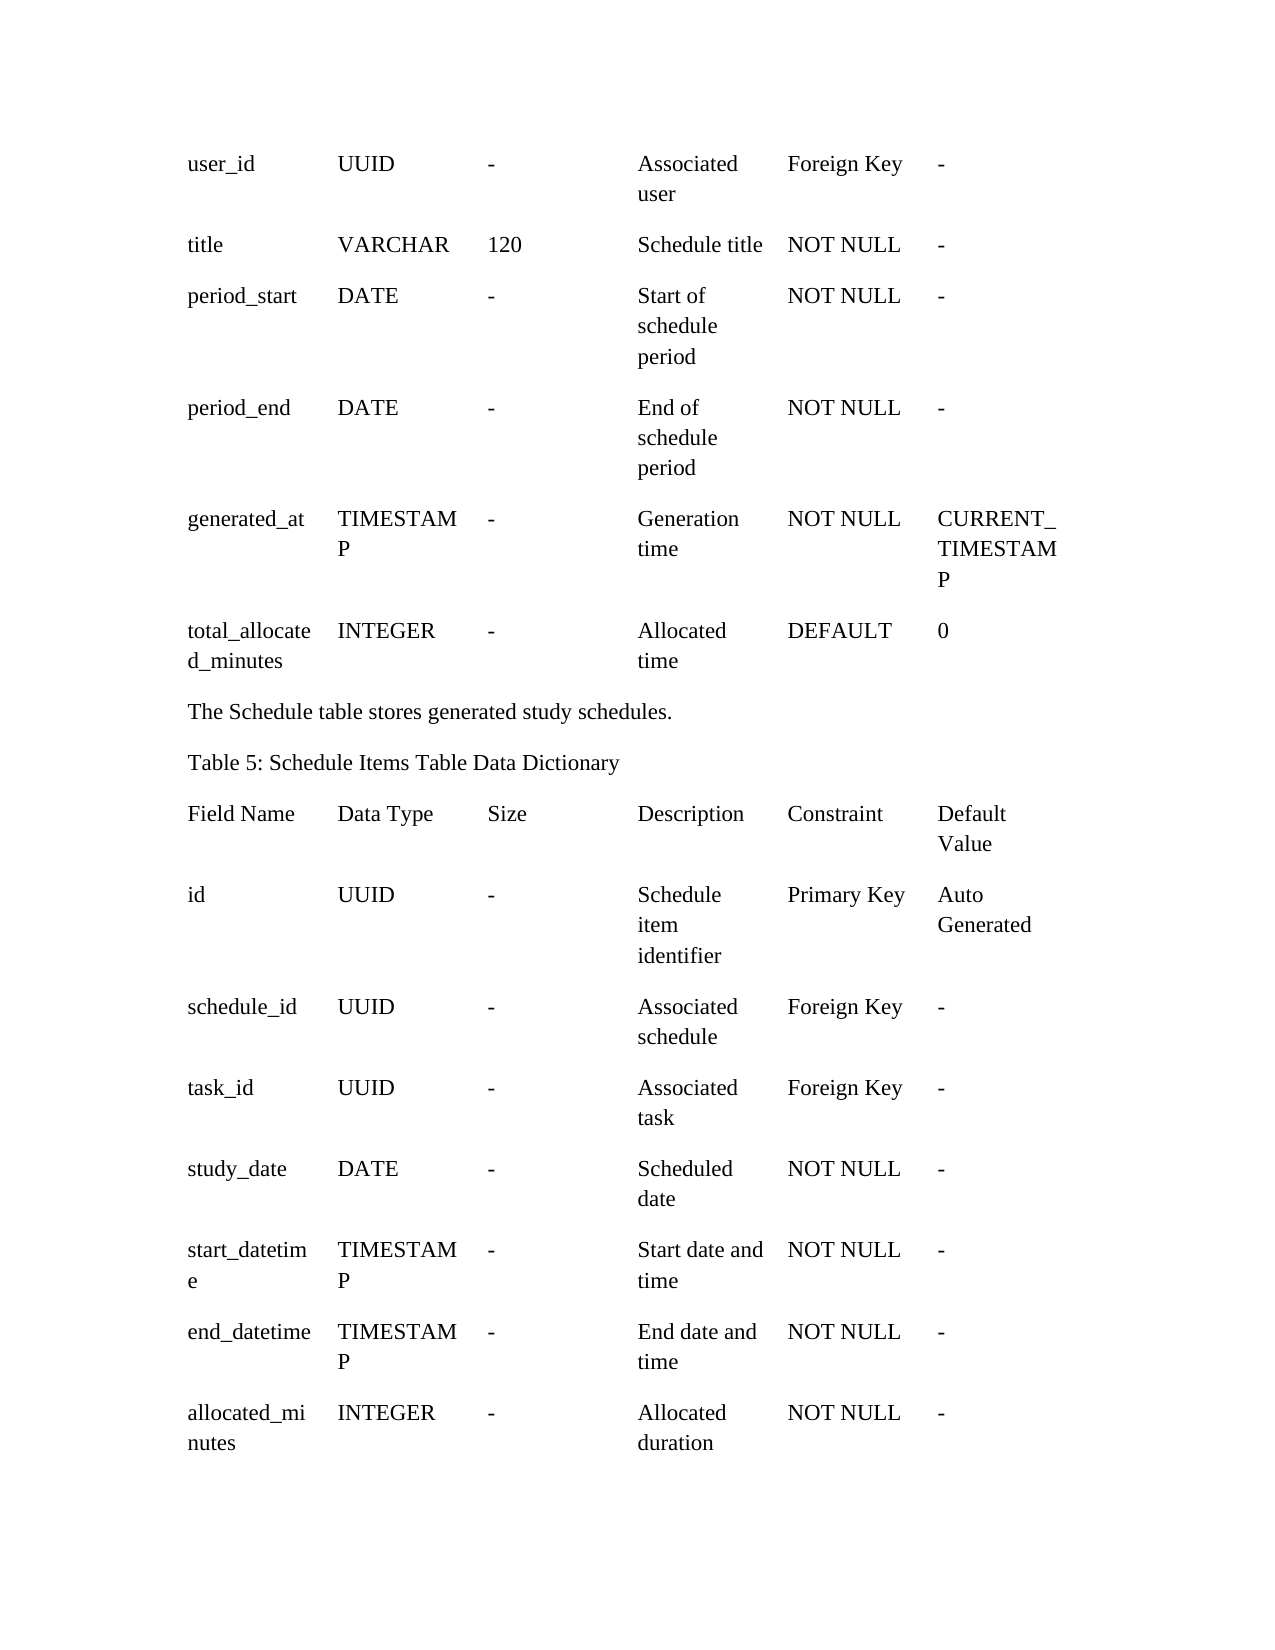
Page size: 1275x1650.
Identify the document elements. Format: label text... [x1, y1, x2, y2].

table_cell - [926, 1399, 1076, 1480]
table_header Size [476, 800, 626, 881]
table_cell NOT NULL [776, 1155, 926, 1236]
table_cell NOT NULL [776, 394, 926, 505]
table_cell start_datetime [176, 1236, 326, 1318]
table_cell - [926, 1074, 1076, 1155]
table_cell title [176, 231, 326, 282]
table_cell Foreign Key [776, 150, 926, 231]
table_cell Associated user [626, 150, 776, 231]
table_header Constraint [776, 800, 926, 881]
table_cell Generation time [626, 505, 776, 617]
table_cell DEFAULT [776, 617, 926, 698]
table_cell id [176, 881, 326, 993]
table_cell - [476, 394, 626, 505]
table_cell Start date and time [626, 1236, 776, 1318]
table_cell allocated_minutes [176, 1399, 326, 1480]
table_cell Primary Key [776, 881, 926, 993]
table_cell Allocated duration [626, 1399, 776, 1480]
table_cell - [476, 1399, 626, 1480]
table_cell user_id [176, 150, 326, 231]
table_cell NOT NULL [776, 505, 926, 617]
table_cell study_date [176, 1155, 326, 1236]
table_cell - [926, 1318, 1076, 1399]
table_cell - [476, 1318, 626, 1399]
table_cell - [476, 1155, 626, 1236]
table_cell Associated schedule [626, 993, 776, 1074]
table_cell - [926, 1155, 1076, 1236]
table_cell TIMESTAMP [326, 1318, 476, 1399]
table_cell - [476, 1074, 626, 1155]
table_header Description [626, 800, 776, 881]
table_cell CURRENT_TIMESTAMP [926, 505, 1076, 617]
table_cell DATE [326, 282, 476, 394]
table_cell NOT NULL [776, 1318, 926, 1399]
table_cell - [476, 617, 626, 698]
text The Schedule table stores generated study schedules. [187, 698, 1087, 724]
table_cell - [926, 1236, 1076, 1318]
table_cell Foreign Key [776, 993, 926, 1074]
table_cell UUID [326, 993, 476, 1074]
table_cell Schedule item identifier [626, 881, 776, 993]
table_cell task_id [176, 1074, 326, 1155]
table_cell Start of schedule period [626, 282, 776, 394]
text Table 5: Schedule Items Table Data Dictionary [187, 749, 1087, 775]
table_cell DATE [326, 1155, 476, 1236]
table_cell - [476, 1236, 626, 1318]
table_cell UUID [326, 1074, 476, 1155]
table_cell VARCHAR [326, 231, 476, 282]
table_cell - [476, 282, 626, 394]
table_cell schedule_id [176, 993, 326, 1074]
table_cell - [926, 150, 1076, 231]
table_cell - [476, 150, 626, 231]
table_cell - [926, 394, 1076, 505]
table_cell period_start [176, 282, 326, 394]
table_cell DATE [326, 394, 476, 505]
table_header Field Name [176, 800, 326, 881]
table_header Data Type [326, 800, 476, 881]
table_header Default Value [926, 800, 1076, 881]
table_cell NOT NULL [776, 1236, 926, 1318]
table_cell Scheduled date [626, 1155, 776, 1236]
table_cell - [476, 505, 626, 617]
table_cell INTEGER [326, 1399, 476, 1480]
table_cell total_allocated_minutes [176, 617, 326, 698]
table_cell Associated task [626, 1074, 776, 1155]
table_cell NOT NULL [776, 282, 926, 394]
table_cell Schedule title [626, 231, 776, 282]
table_cell - [926, 282, 1076, 394]
table_cell NOT NULL [776, 1399, 926, 1480]
table_cell UUID [326, 881, 476, 993]
table_cell TIMESTAMP [326, 1236, 476, 1318]
table_cell - [476, 993, 626, 1074]
table_cell 120 [476, 231, 626, 282]
table_cell - [926, 993, 1076, 1074]
table_cell 0 [926, 617, 1076, 698]
table_cell End date and time [626, 1318, 776, 1399]
table_cell - [926, 231, 1076, 282]
table_cell UUID [326, 150, 476, 231]
table_cell period_end [176, 394, 326, 505]
table_cell end_datetime [176, 1318, 326, 1399]
table_cell INTEGER [326, 617, 476, 698]
table_cell - [476, 881, 626, 993]
table_cell generated_at [176, 505, 326, 617]
table_cell NOT NULL [776, 231, 926, 282]
table_cell End of schedule period [626, 394, 776, 505]
table_cell TIMESTAMP [326, 505, 476, 617]
table_cell Auto Generated [926, 881, 1076, 993]
table_cell Foreign Key [776, 1074, 926, 1155]
table_cell Allocated time [626, 617, 776, 698]
